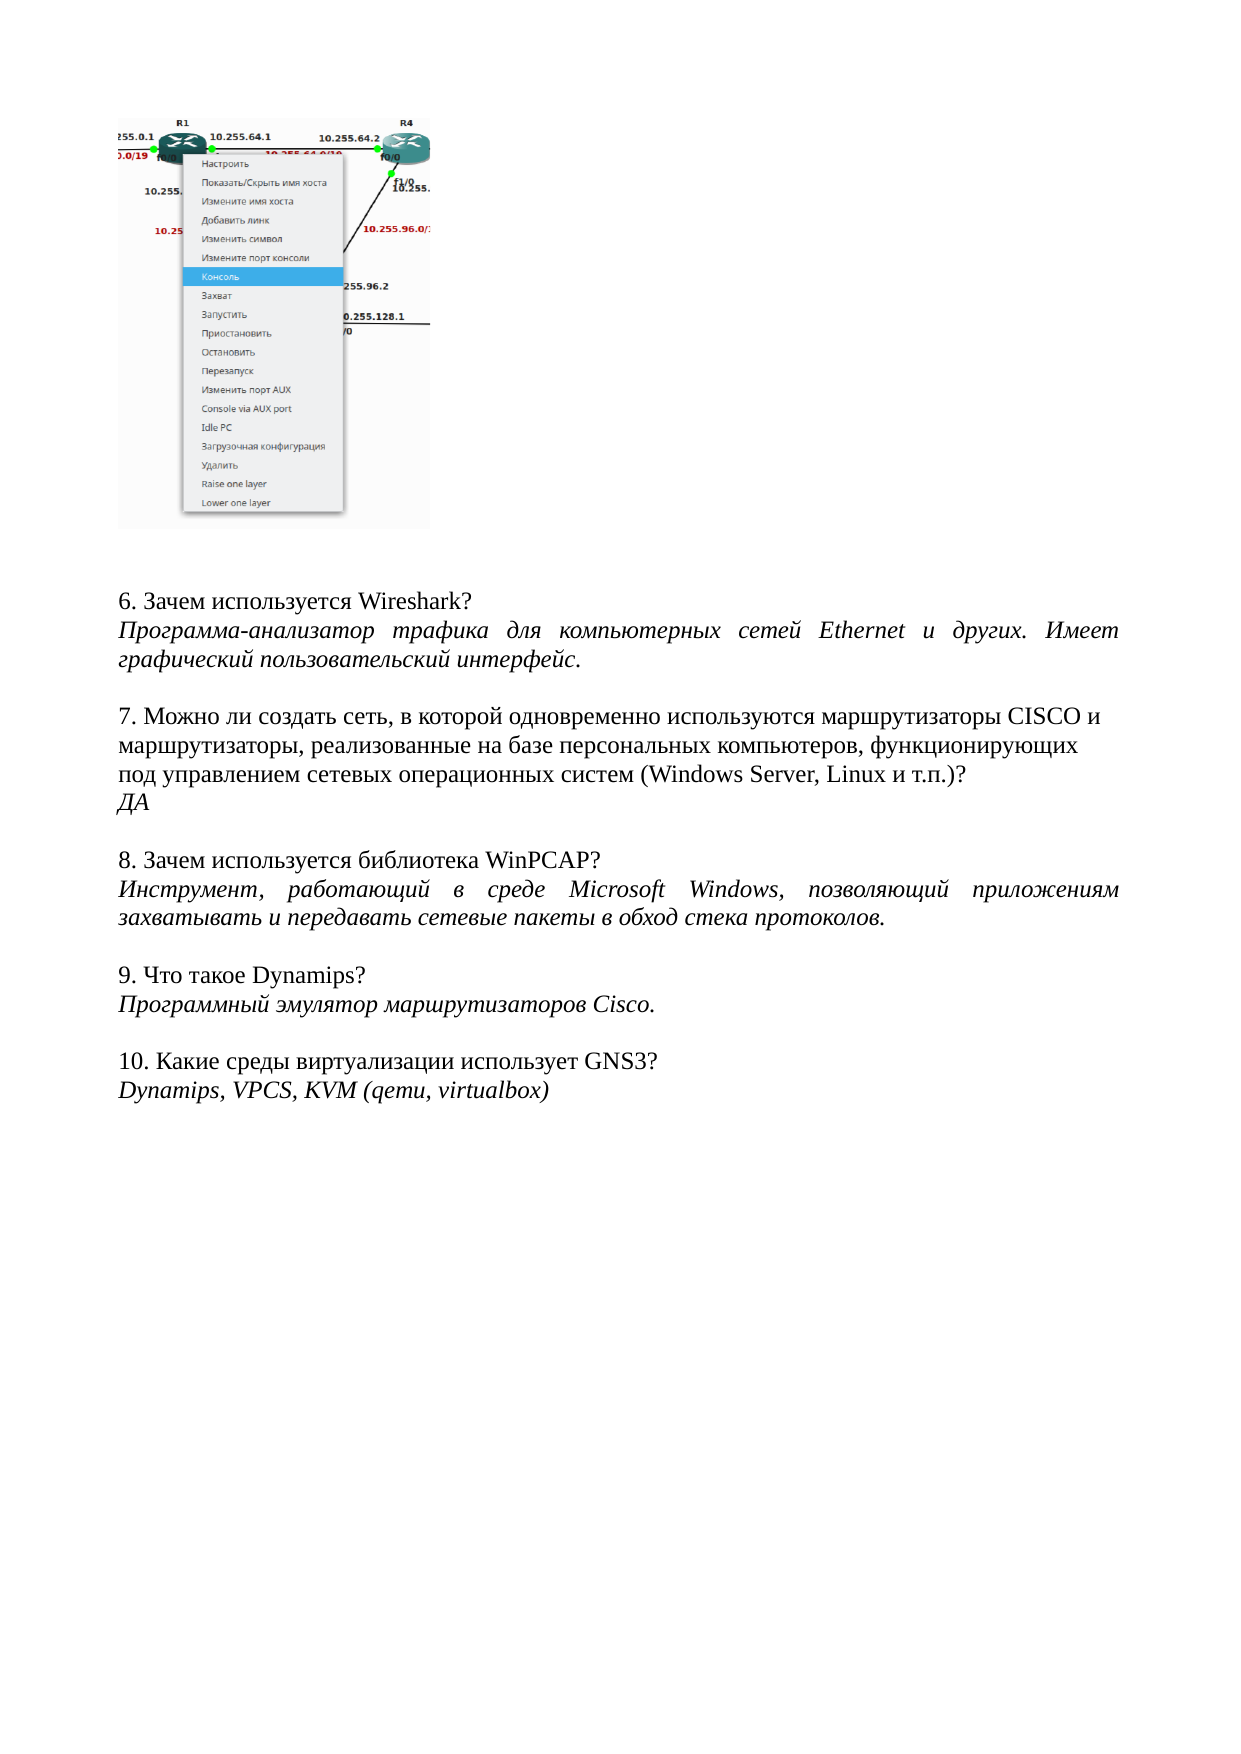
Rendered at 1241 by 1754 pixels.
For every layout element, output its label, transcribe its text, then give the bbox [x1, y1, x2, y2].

text маршрутизаторы, реализованные на базе персональных компьютеров, функционирующих [118, 730, 1122, 759]
text Инструмент, работающий в среде Microsoft Windows, позволяющий приложениям захватывать и передавать сетевые пакеты в обход стека протоколов. [118, 874, 1122, 931]
text Программный эмулятор маршрутизаторов Cisco. [118, 989, 1122, 1017]
text Dynamips, VPCS, KVM (qemu, virtualbox) [118, 1075, 1122, 1104]
picture [118, 118, 431, 529]
text ДА [118, 787, 1122, 816]
text 7. Можно ли создать сеть, в которой одновременно используются маршрутизаторы CISCO и [118, 701, 1122, 730]
text под управлением сетевых операционных систем (Windows Server, Linux и т.п.)? [118, 759, 1122, 787]
text 9. Что такое Dynamips? [118, 960, 1122, 989]
text 8. Зачем используется библиотека WinPCAP? [118, 845, 1122, 874]
text 6. Зачем используется Wireshark? [118, 586, 1122, 615]
text 10. Какие среды виртуализации использует GNS3? [118, 1046, 1122, 1075]
text Программа-анализатор трафика для компьютерных сетей Ethernet и других. Имеет графический пользовательский интерфейс. [118, 615, 1122, 672]
